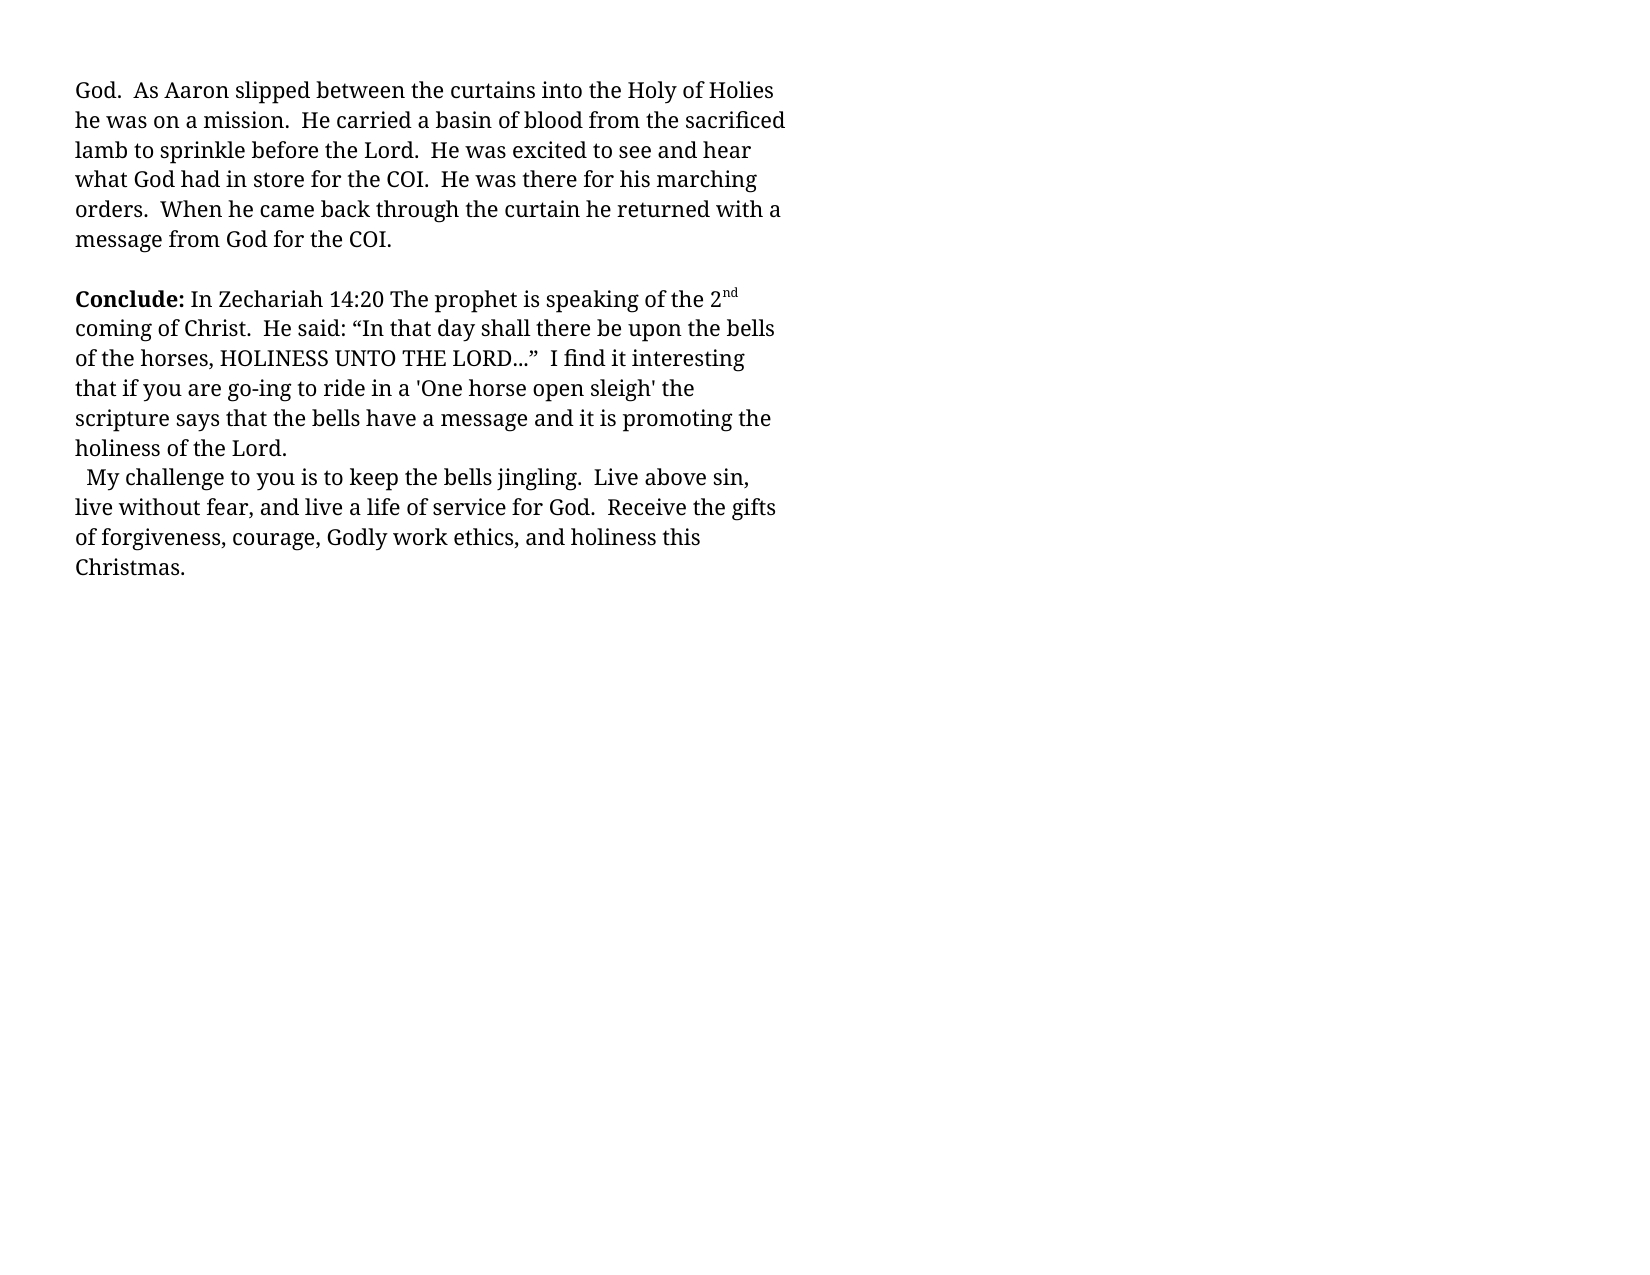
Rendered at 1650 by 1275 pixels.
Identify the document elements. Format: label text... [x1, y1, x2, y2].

text My challenge to you is to keep the bells jingling. Live above sin, live without fear, and live a life of service for God. Receive the gifts of forgiveness, courage, Godly work ethics, and holiness this Christmas. [75, 462, 787, 581]
text Conclude: In Zechariah 14:20 The prophet is speaking of the 2nd coming of Christ. He said: “In that day shall there be upon the bells of the horses, HOLINESS UNTO THE LORD...” I find it interesting that if you are go-ing to ride in a 'One horse open sleigh' the scripture says that the bells have a message and it is promoting the holiness of the Lord. [75, 283, 787, 462]
text God. As Aaron slipped between the curtains into the Holy of Holies he was on a mission. He carried a basin of blood from the sacrificed lamb to sprinkle before the Lord. He was excited to see and hear what God had in store for the COI. He was there for his marching orders. When he came back through the curtain he returned with a message from God for the COI. [75, 75, 787, 254]
